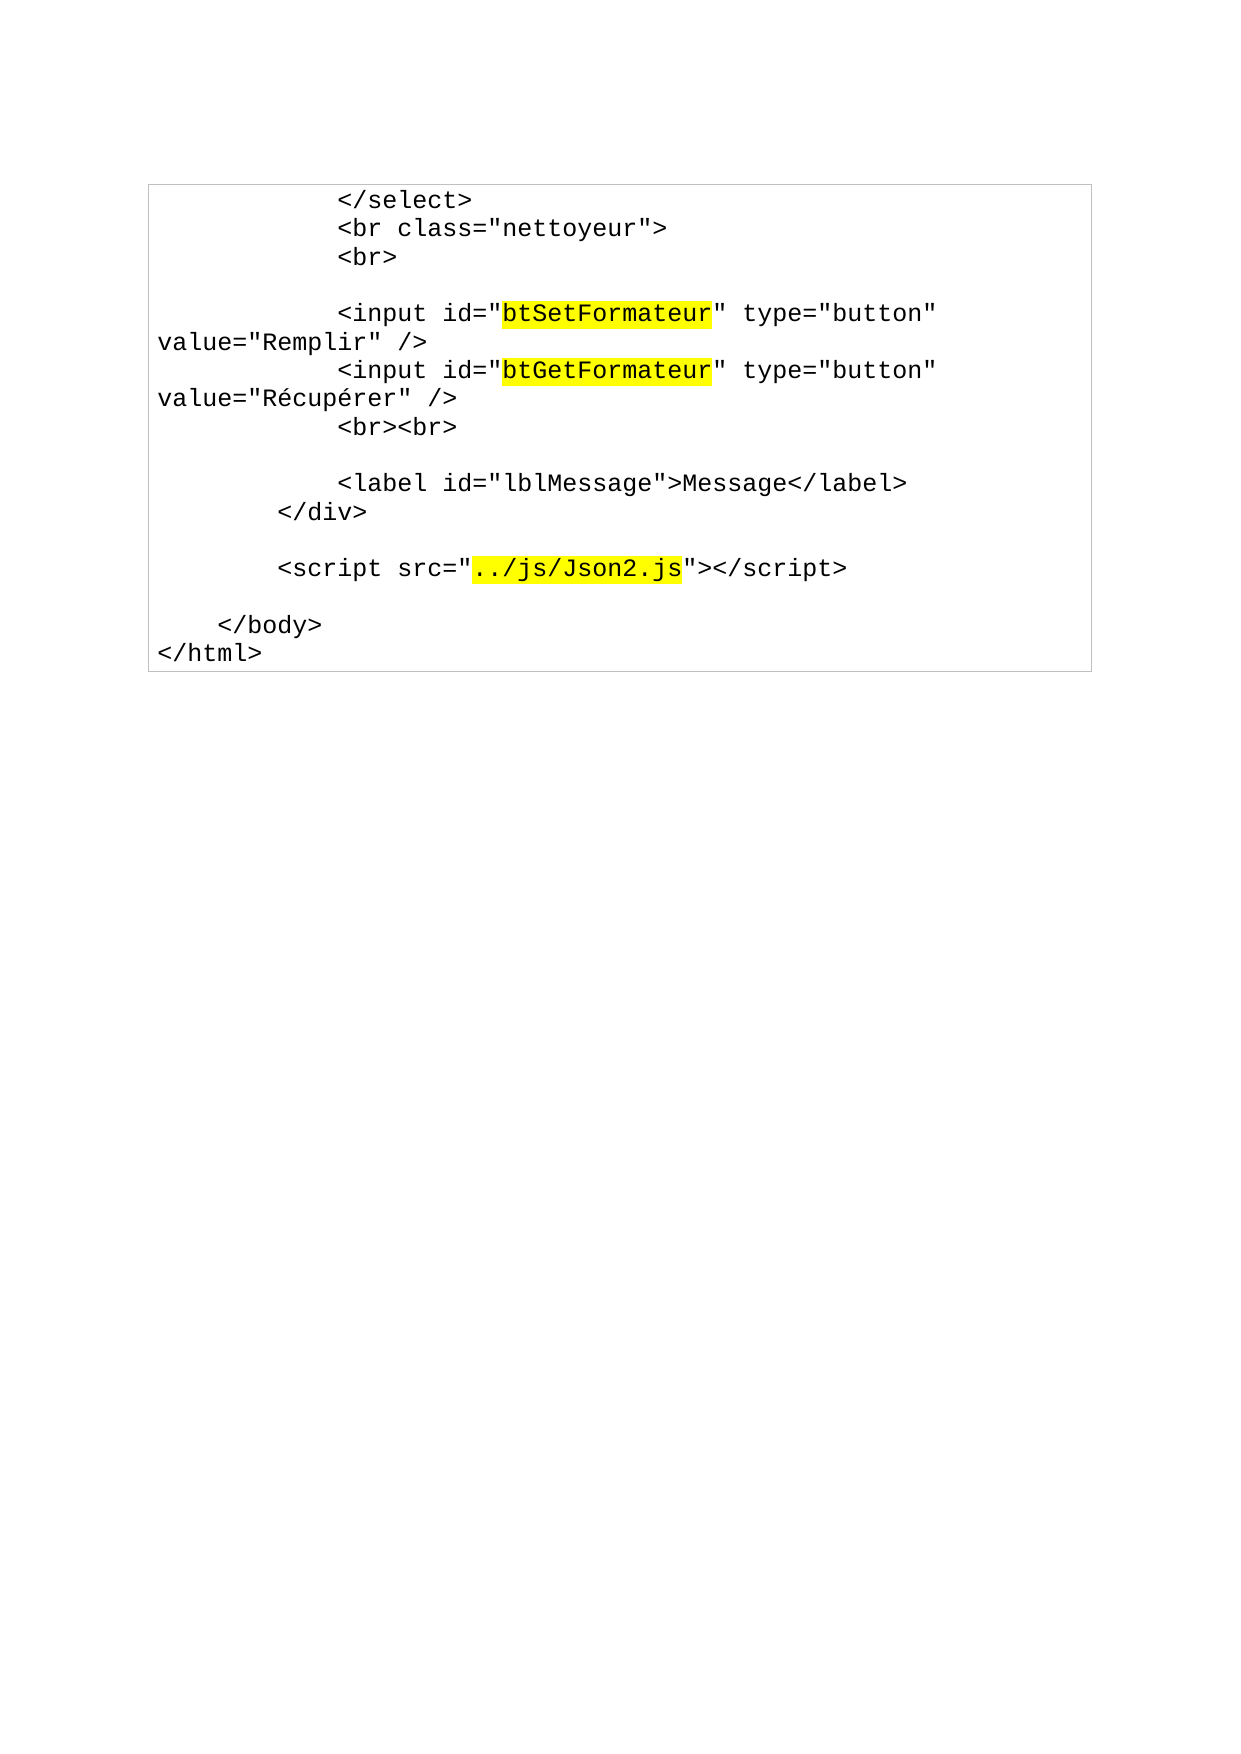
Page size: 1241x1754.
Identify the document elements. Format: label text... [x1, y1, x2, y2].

text </select> [149, 185, 1091, 213]
text <br> [149, 241, 1091, 272]
text <br class="nettoyeur"> [149, 213, 1091, 241]
text <input id="btGetFormateur" type="button" value="Récupérer" /> [149, 354, 1091, 411]
text <label id="lblMessage">Message</label> [149, 468, 1091, 496]
text <input id="btSetFormateur" type="button" value="Remplir" /> [149, 298, 1091, 354]
text </body> [149, 609, 1091, 638]
text </html> [149, 638, 1091, 671]
text </div> [149, 496, 1091, 527]
text <br><br> [149, 411, 1091, 442]
text <script src="../js/Json2.js"></script> [149, 553, 1091, 584]
